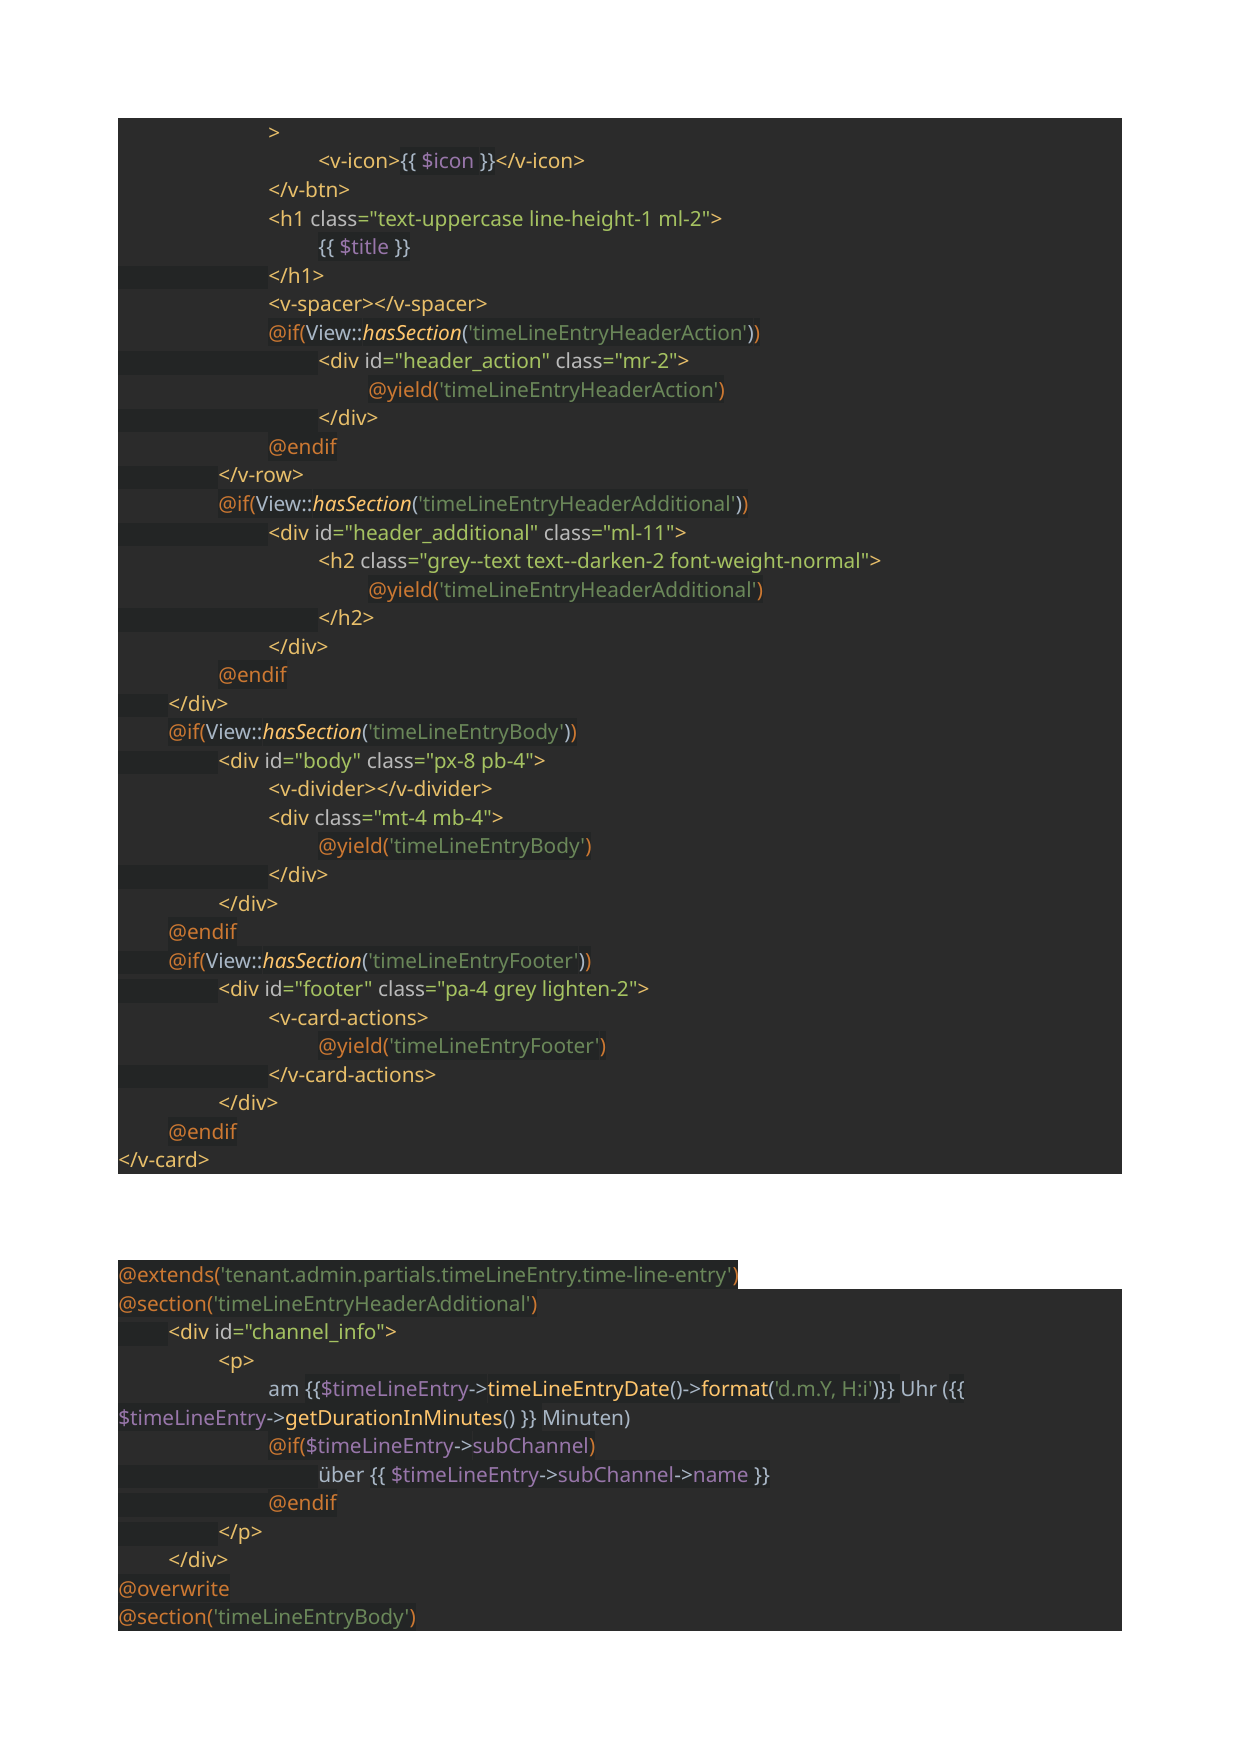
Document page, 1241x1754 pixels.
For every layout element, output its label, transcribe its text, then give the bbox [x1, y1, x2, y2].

text @yield('timeLineEntryHeaderAction') [118, 375, 1122, 403]
text @if(View::hasSection('timeLineEntryFooter')) [118, 946, 1122, 974]
text @if(View::hasSection('timeLineEntryHeaderAdditional')) [118, 489, 1122, 518]
text </v-card> [118, 1146, 1122, 1174]
text <div id="header_action" class="mr-2"> [118, 346, 1122, 375]
text über {{ $timeLineEntry->subChannel->name }} [118, 1460, 1122, 1488]
text <v-spacer></v-spacer> [118, 289, 1122, 318]
text @endif [118, 432, 1122, 461]
text @if(View::hasSection('timeLineEntryHeaderAction')) [118, 318, 1122, 346]
text </div> [118, 403, 1122, 432]
text </div> [118, 1546, 1122, 1574]
text <v-divider></v-divider> [118, 774, 1122, 803]
text </h1> [118, 261, 1122, 289]
text <p> [118, 1346, 1122, 1374]
text <div class="mt-4 mb-4"> [118, 803, 1122, 832]
text </v-btn> [118, 175, 1122, 204]
text @yield('timeLineEntryBody') [118, 832, 1122, 860]
text @if(View::hasSection('timeLineEntryBody')) [118, 717, 1122, 746]
text @extends('tenant.admin.partials.timeLineEntry.time-line-entry') [118, 1260, 1122, 1289]
text @section('timeLineEntryBody') [118, 1602, 1122, 1631]
text @endif [118, 660, 1122, 689]
text @yield('timeLineEntryHeaderAdditional') [118, 575, 1122, 603]
text </div> [118, 1088, 1122, 1117]
text @endif [118, 917, 1122, 946]
text <h2 class="grey--text text--darken-2 font-weight-normal"> [118, 546, 1122, 575]
text @endif [118, 1488, 1122, 1517]
text <div id="header_additional" class="ml-11"> [118, 518, 1122, 546]
text <h1 class="text-uppercase line-height-1 ml-2"> [118, 204, 1122, 232]
text </div> [118, 889, 1122, 917]
text </div> [118, 632, 1122, 660]
text </p> [118, 1517, 1122, 1546]
text @if($timeLineEntry->subChannel) [118, 1431, 1122, 1460]
text <v-icon>{{ $icon }}</v-icon> [118, 147, 1122, 175]
text </div> [118, 860, 1122, 889]
text <div id="channel_info"> [118, 1317, 1122, 1346]
text am {{$timeLineEntry->timeLineEntryDate()->format('d.m.Y, H:i')}} Uhr ({{ $timeLineEntry->getDurationInMinutes() }} Minuten) [118, 1374, 1122, 1431]
text </div> [118, 689, 1122, 717]
text @yield('timeLineEntryFooter') [118, 1031, 1122, 1060]
text </v-card-actions> [118, 1060, 1122, 1088]
text <div id="footer" class="pa-4 grey lighten-2"> [118, 974, 1122, 1003]
text <div id="body" class="px-8 pb-4"> [118, 746, 1122, 774]
text <v-card-actions> [118, 1003, 1122, 1031]
text {{ $title }} [118, 232, 1122, 261]
text @section('timeLineEntryHeaderAdditional') [118, 1289, 1122, 1317]
text </h2> [118, 603, 1122, 632]
text > [118, 118, 1122, 147]
text @overwrite [118, 1574, 1122, 1602]
text </v-row> [118, 461, 1122, 489]
text @endif [118, 1117, 1122, 1146]
